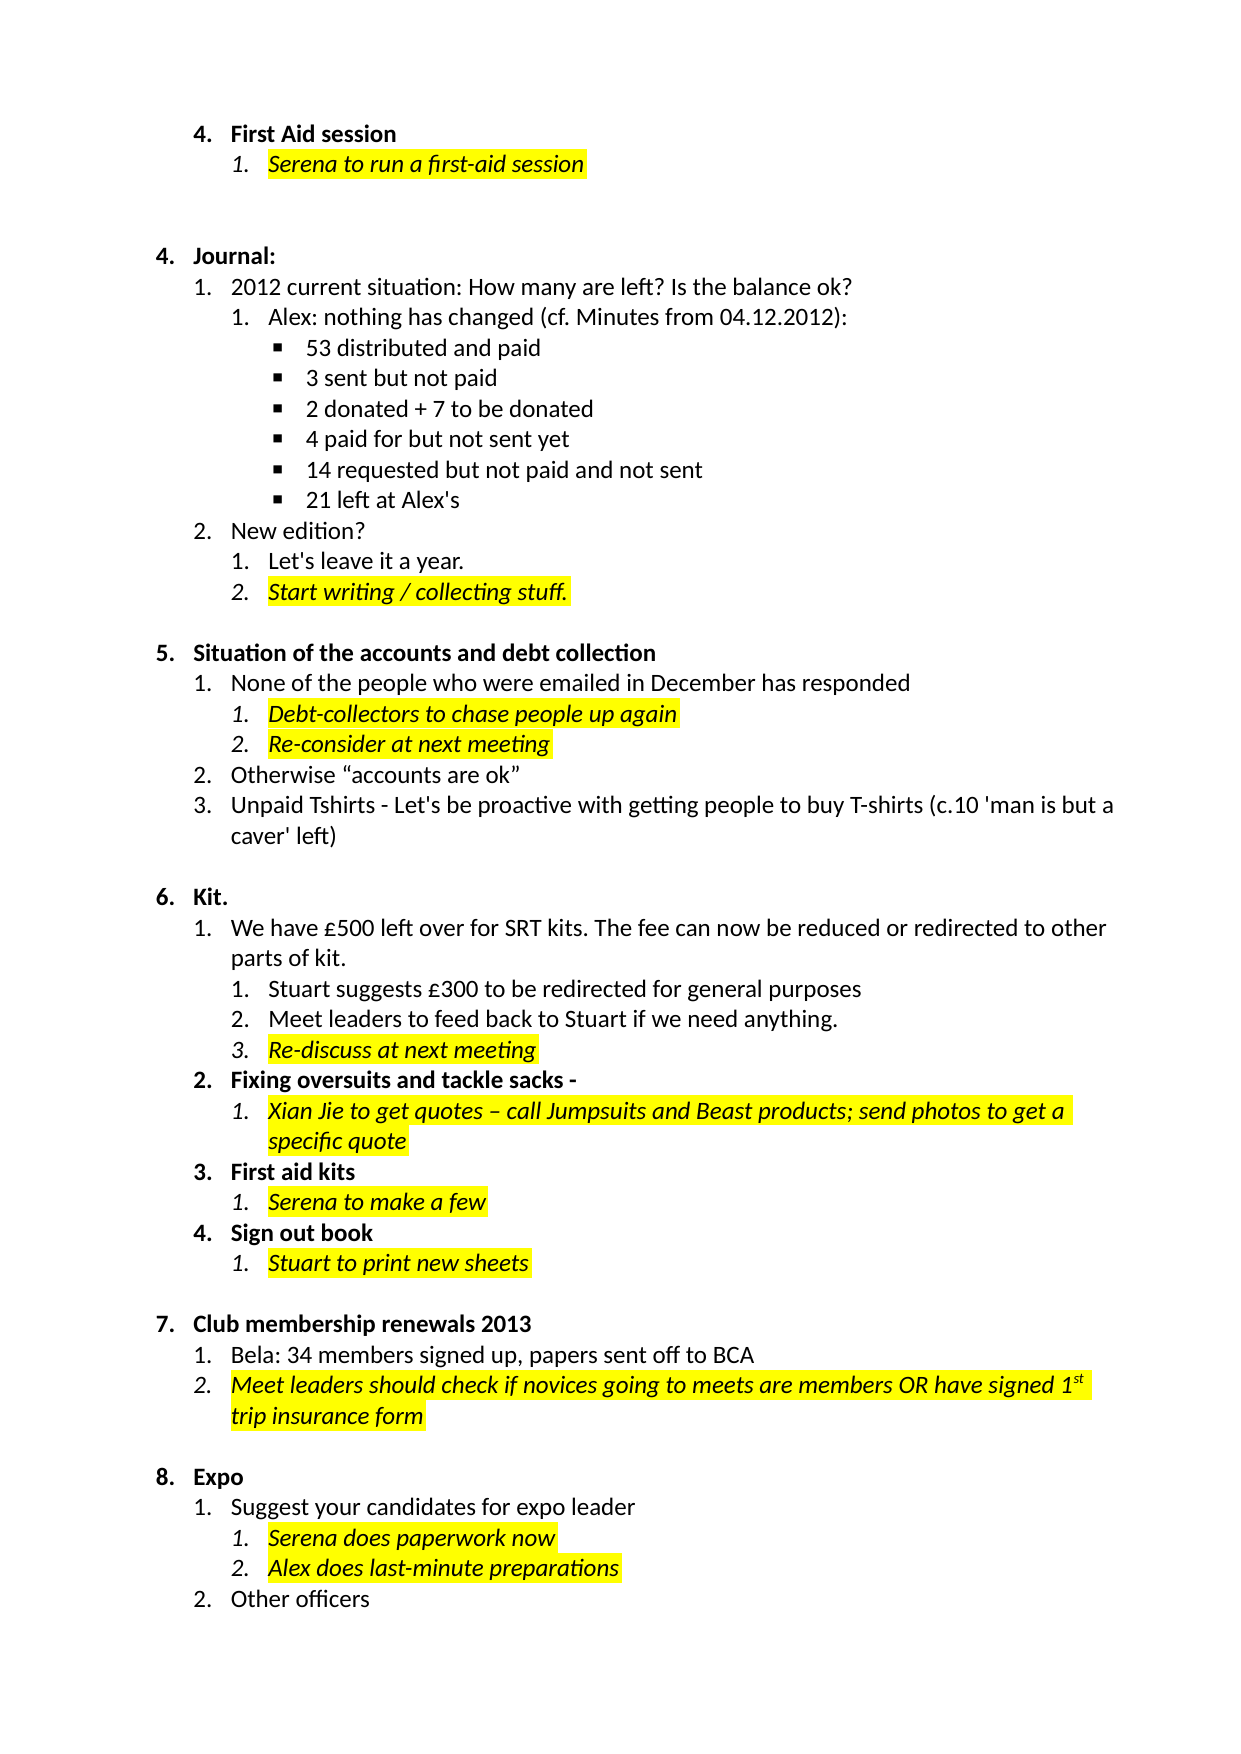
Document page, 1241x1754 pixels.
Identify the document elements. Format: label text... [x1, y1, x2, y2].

list Fixing oversuits and tackle sacks - [193, 1064, 1122, 1095]
list Sign out book [193, 1217, 1122, 1247]
list Journal: [156, 240, 1122, 271]
list 2 donated + 7 to be donated [268, 393, 1122, 423]
list Alex: nothing has changed (cf. Minutes from 04.12.2012): [231, 301, 1122, 332]
list Serena to make a few [231, 1186, 1122, 1217]
list Bela: 34 members signed up, papers sent off to BCA [193, 1339, 1122, 1369]
list First aid kits [193, 1156, 1122, 1186]
list Otherwise “accounts are ok” [193, 759, 1122, 789]
list Other officers [193, 1583, 1122, 1614]
list 4 paid for but not sent yet [268, 423, 1122, 454]
list None of the people who were emailed in December has responded [193, 667, 1122, 698]
list Meet leaders to feed back to Stuart if we need anything. [231, 1003, 1122, 1034]
list Meet leaders should check if novices going to meets are members OR have signed 1st trip insurance form [193, 1369, 1122, 1431]
list Alex does last-minute preparations [231, 1553, 1122, 1583]
list 14 requested but not paid and not sent [268, 454, 1122, 484]
list Club membership renewals 2013 [156, 1308, 1122, 1339]
list Expo [156, 1461, 1122, 1492]
list Re-consider at next meeting [231, 728, 1122, 759]
list Situation of the accounts and debt collection [156, 637, 1122, 667]
list Unpaid Tshirts - Let's be proactive with getting people to buy T-shirts (c.10 'man is but a caver' left) [193, 789, 1122, 851]
list Kit. [156, 881, 1122, 912]
list We have £500 left over for SRT kits. The fee can now be reduced or redirected to other parts of kit. [193, 912, 1122, 973]
list 3 sent but not paid [268, 362, 1122, 393]
list Serena to run a first-aid session [231, 149, 1122, 179]
list Serena does paperwork now [231, 1522, 1122, 1553]
list Xian Jie to get quotes – call Jumpsuits and Beast products; send photos to get a specific quote [231, 1095, 1122, 1156]
list Let's leave it a year. [231, 545, 1122, 576]
list Re-discuss at next meeting [231, 1034, 1122, 1064]
list Debt-collectors to chase people up again [231, 698, 1122, 728]
list 53 distributed and paid [268, 332, 1122, 362]
list First Aid session [193, 118, 1122, 149]
list Suggest your candidates for expo leader [193, 1492, 1122, 1522]
list 21 left at Alex's [268, 484, 1122, 515]
list New edition? [193, 515, 1122, 545]
list 2012 current situation: How many are left? Is the balance ok? [193, 271, 1122, 301]
list Stuart to print new sheets [231, 1247, 1122, 1278]
list Stuart suggests £300 to be redirected for general purposes [231, 973, 1122, 1003]
list Start writing / collecting stuff. [231, 576, 1122, 606]
